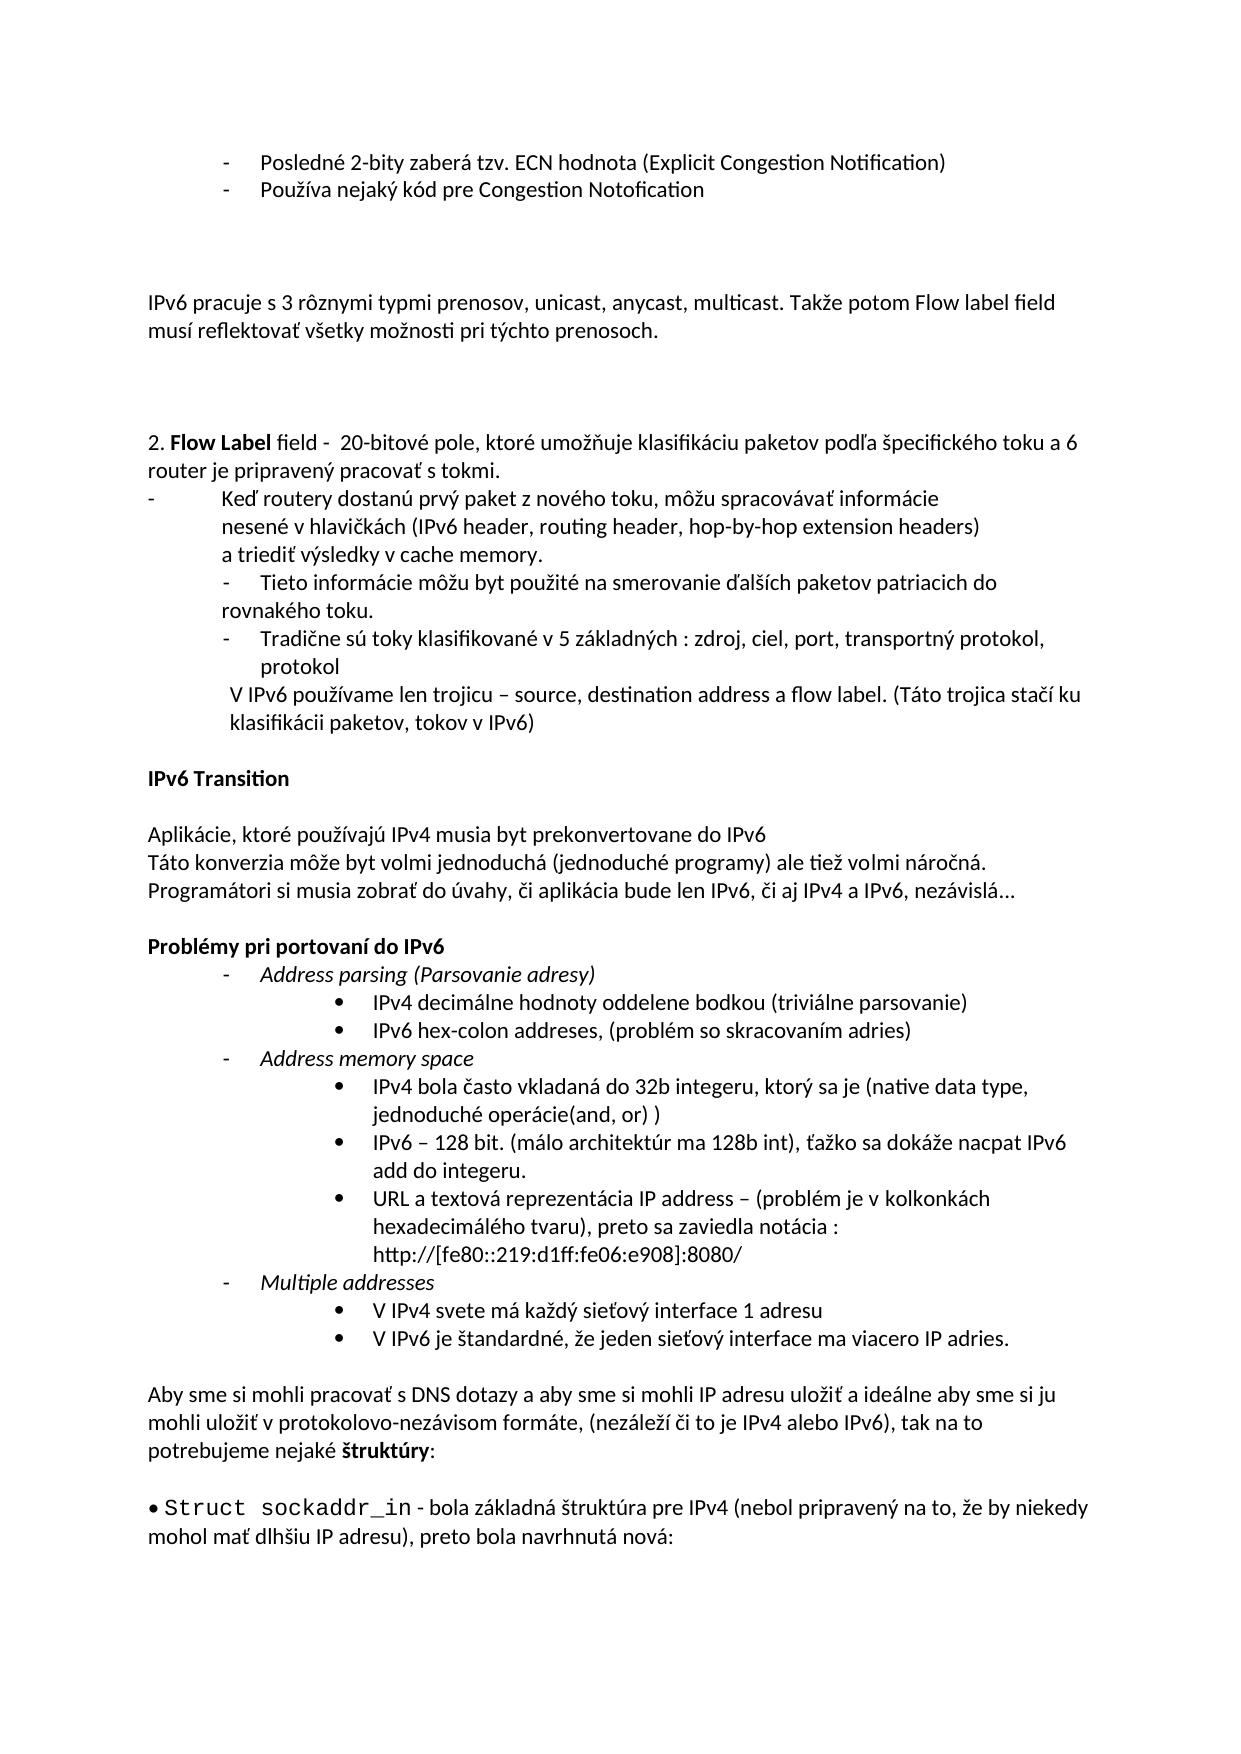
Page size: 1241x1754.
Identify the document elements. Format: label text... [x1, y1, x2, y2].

list Posledné 2-bity zaberá tzv. ECN hodnota (Explicit Congestion Notification) [223, 148, 1093, 176]
list Tieto informácie môžu byt použité na smerovanie ďalších paketov patriacich do [223, 568, 1093, 596]
list URL a textová reprezentácia IP address – (problém je v kolkonkách hexadecimálého tvaru), preto sa zaviedla notácia : http://[fe80::219:d1ff:fe06:e908]:8080/ [335, 1184, 1093, 1268]
text Programátori si musia zobrať do úvahy, či aplikácia bude len IPv6, či aj IPv4 a IPv6, nezávislá... [148, 876, 1093, 904]
text 2. Flow Label field - 20-bitové pole, ktoré umožňuje klasifikáciu paketov podľa špecifického toku a 6 router je pripravený pracovať s tokmi. [148, 428, 1093, 484]
text musí reflektovať všetky možnosti pri týchto prenosoch. [148, 316, 1093, 344]
text - Keď routery dostanú prvý paket z nového toku, môžu spracovávať informácie [148, 484, 1093, 512]
list V IPv6 je štandardné, že jeden sieťový interface ma viacero IP adries. [335, 1324, 1093, 1352]
list Multiple addresses [223, 1268, 1093, 1296]
text nesené v hlavičkách (IPv6 header, routing header, hop-by-hop extension headers) [148, 512, 1093, 540]
list IPv6 – 128 bit. (málo architektúr ma 128b int), ťažko sa dokáže nacpat IPv6 add do integeru. [335, 1128, 1093, 1184]
list V IPv4 svete má každý sieťový interface 1 adresu [335, 1296, 1093, 1324]
text a triediť výsledky v cache memory. [148, 540, 1093, 568]
list Tradične sú toky klasifikované v 5 základných : zdroj, ciel, port, transportný protokol, protokol [223, 624, 1093, 680]
list Address memory space [223, 1044, 1093, 1072]
list IPv4 bola často vkladaná do 32b integeru, ktorý sa je (native data type, jednoduché operácie(and, or) ) [335, 1072, 1093, 1128]
text Táto konverzia môže byt volmi jednoduchá (jednoduché programy) ale tiež volmi náročná. [148, 848, 1093, 876]
text Problémy pri portovaní do IPv6 [148, 932, 1093, 960]
list Address parsing (Parsovanie adresy) [223, 960, 1093, 988]
text Aby sme si mohli pracovať s DNS dotazy a aby sme si mohli IP adresu uložiť a ideálne aby sme si ju [148, 1381, 1093, 1408]
text IPv6 pracuje s 3 rôznymi typmi prenosov, unicast, anycast, multicast. Takže potom Flow label field [148, 288, 1093, 316]
text klasifikácii paketov, tokov v IPv6) [156, 708, 1093, 736]
text IPv6 Transition [148, 764, 1093, 792]
list IPv4 decimálne hodnoty oddelene bodkou (triviálne parsovanie) [335, 988, 1093, 1016]
text mohli uložiť v protokolovo-nezávisom formáte, (nezáleží či to je IPv4 alebo IPv6), tak na to potrebujeme nejaké štruktúry: [148, 1408, 1093, 1464]
text Aplikácie, ktoré používajú IPv4 musia byt prekonvertovane do IPv6 [148, 820, 1093, 848]
text V IPv6 používame len trojicu – source, destination address a flow label. (Táto trojica stačí ku [156, 680, 1093, 708]
text rovnakého toku. [148, 596, 1093, 624]
list Používa nejaký kód pre Congestion Notofication [223, 176, 1093, 204]
text • Struct sockaddr_in - bola základná štruktúra pre IPv4 (nebol pripravený na to, že by niekedy mohol mať dlhšiu IP adresu), preto bola navrhnutá nová: [148, 1493, 1093, 1550]
list IPv6 hex-colon addreses, (problém so skracovaním adries) [335, 1016, 1093, 1044]
